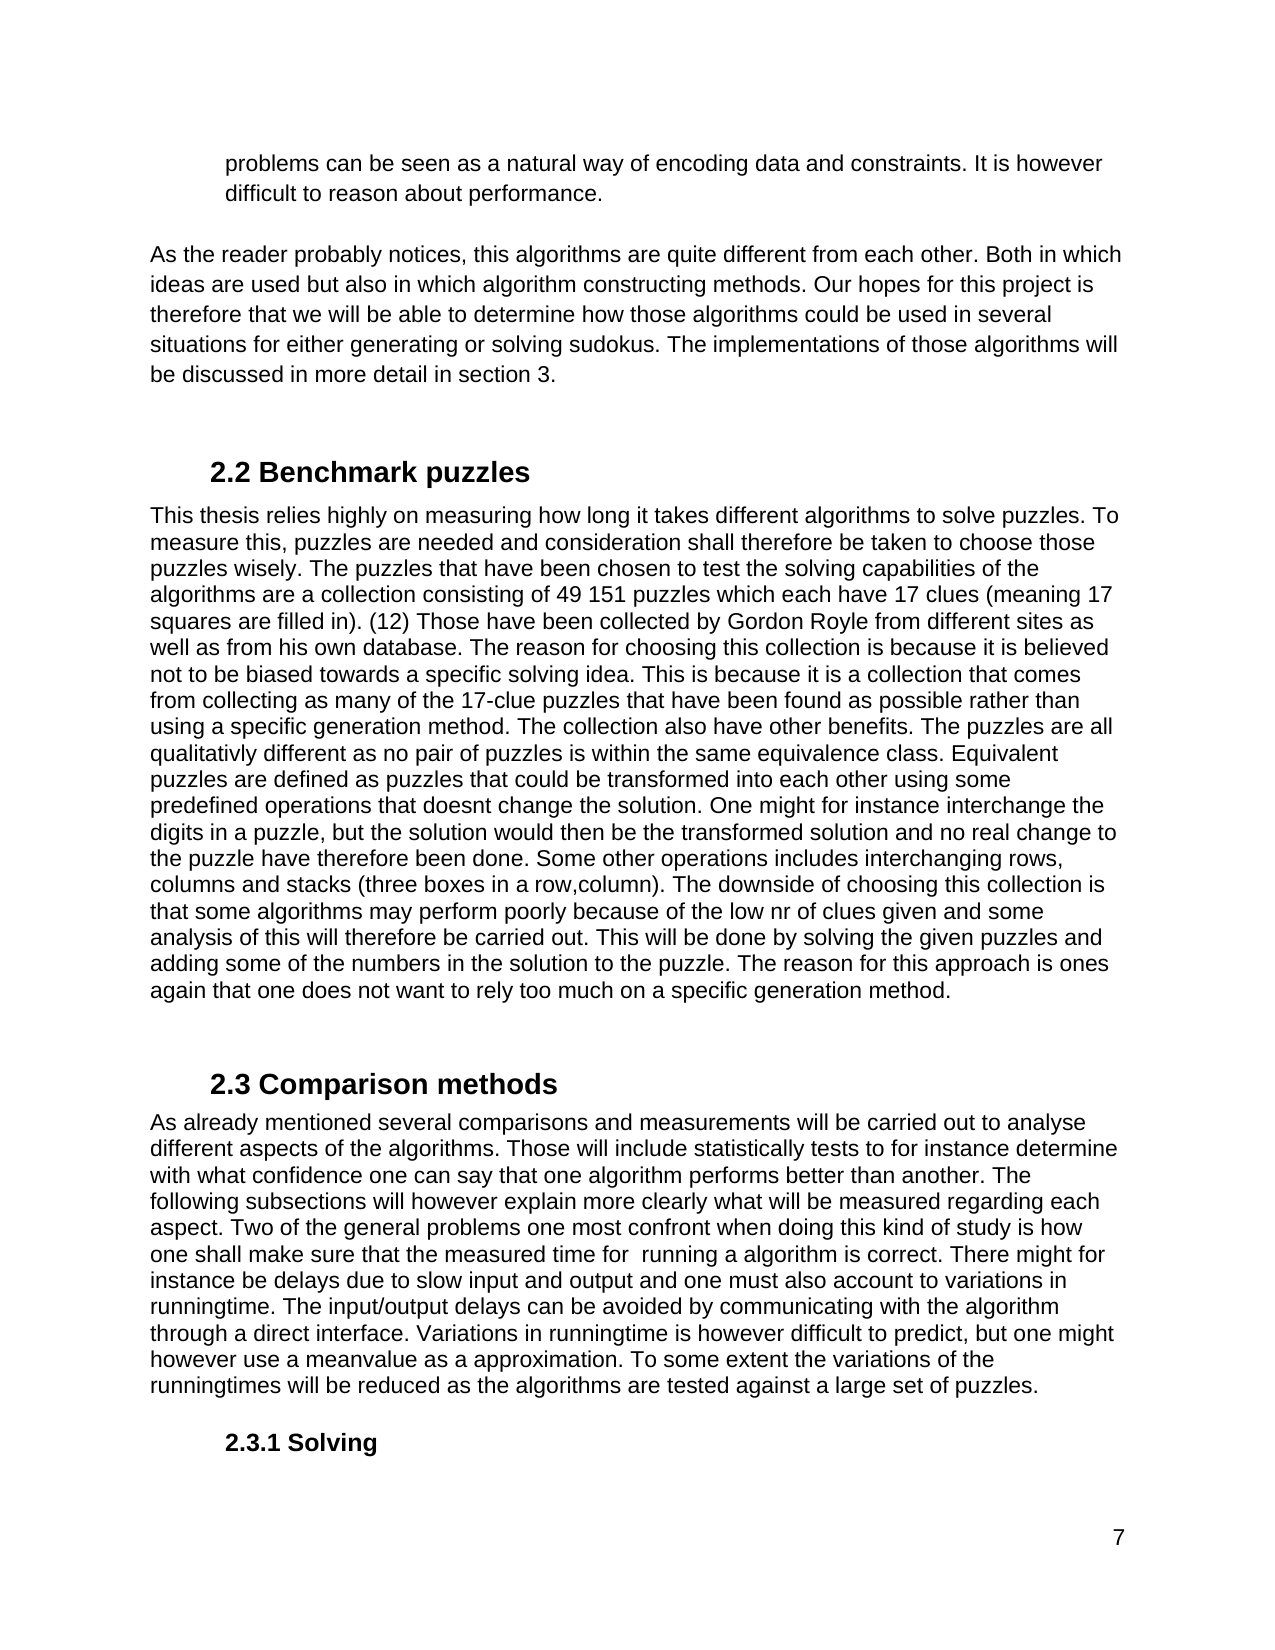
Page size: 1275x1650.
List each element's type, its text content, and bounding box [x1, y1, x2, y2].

subtitle 2.3.1 Solving [150, 1428, 1125, 1457]
subtitle 2.2 Benchmark puzzles [150, 456, 1125, 489]
subtitle 2.3 Comparison methods [150, 1067, 1125, 1101]
text This thesis relies highly on measuring how long it takes different algorithms to solve puzzles. To measure this, puzzles are needed and consideration shall therefore be taken to choose those puzzles wisely. The puzzles that have been chosen to test the solving capabilities of the algorithms are a collection consisting of 49 151 puzzles which each have 17 clues (meaning 17 squares are filled in). (12) Those have been collected by Gordon Royle from different sites as well as from his own database. The reason for choosing this collection is because it is believed not to be biased towards a specific solving idea. This is because it is a collection that comes from collecting as many of the 17-clue puzzles that have been found as possible rather than using a specific generation method. The collection also have other benefits. The puzzles are all qualitativly different as no pair of puzzles is within the same equivalence class. Equivalent puzzles are defined as puzzles that could be transformed into each other using some predefined operations that doesnt change the solution. One might for instance interchange the digits in a puzzle, but the solution would then be the transformed solution and no real change to the puzzle have therefore been done. Some other operations includes interchanging rows, columns and stacks (three boxes in a row,column). The downside of choosing this collection is that some algorithms may perform poorly because of the low nr of clues given and some analysis of this will therefore be carried out. This will be done by solving the given puzzles and adding some of the numbers in the solution to the puzzle. The reason for this approach is ones again that one does not want to rely too much on a specific generation method. [150, 502, 1125, 1003]
text As the reader probably notices, this algorithms are quite different from each other. Both in which ideas are used but also in which algorithm constructing methods. Our hopes for this project is therefore that we will be able to determine how those algorithms could be used in several situations for either generating or solving sudokus. The implementations of those algorithms will be discussed in more detail in section 3. [150, 241, 1125, 388]
list problems can be seen as a natural way of encoding data and constraints. It is however difficult to reason about performance. [187, 150, 1125, 207]
text As already mentioned several comparisons and measurements will be carried out to analyse different aspects of the algorithms. Those will include statistically tests to for instance determine with what confidence one can say that one algorithm performs better than another. The following subsections will however explain more clearly what will be measured regarding each aspect. Two of the general problems one most confront when doing this kind of study is how one shall make sure that the measured time for running a algorithm is correct. There might for instance be delays due to slow input and output and one must also account to variations in runningtime. The input/output delays can be avoided by communicating with the algorithm through a direct interface. Variations in runningtime is however difficult to predict, but one might however use a meanvalue as a approximation. To some extent the variations of the runningtimes will be reduced as the algorithms are tested against a large set of puzzles. [150, 1109, 1125, 1399]
